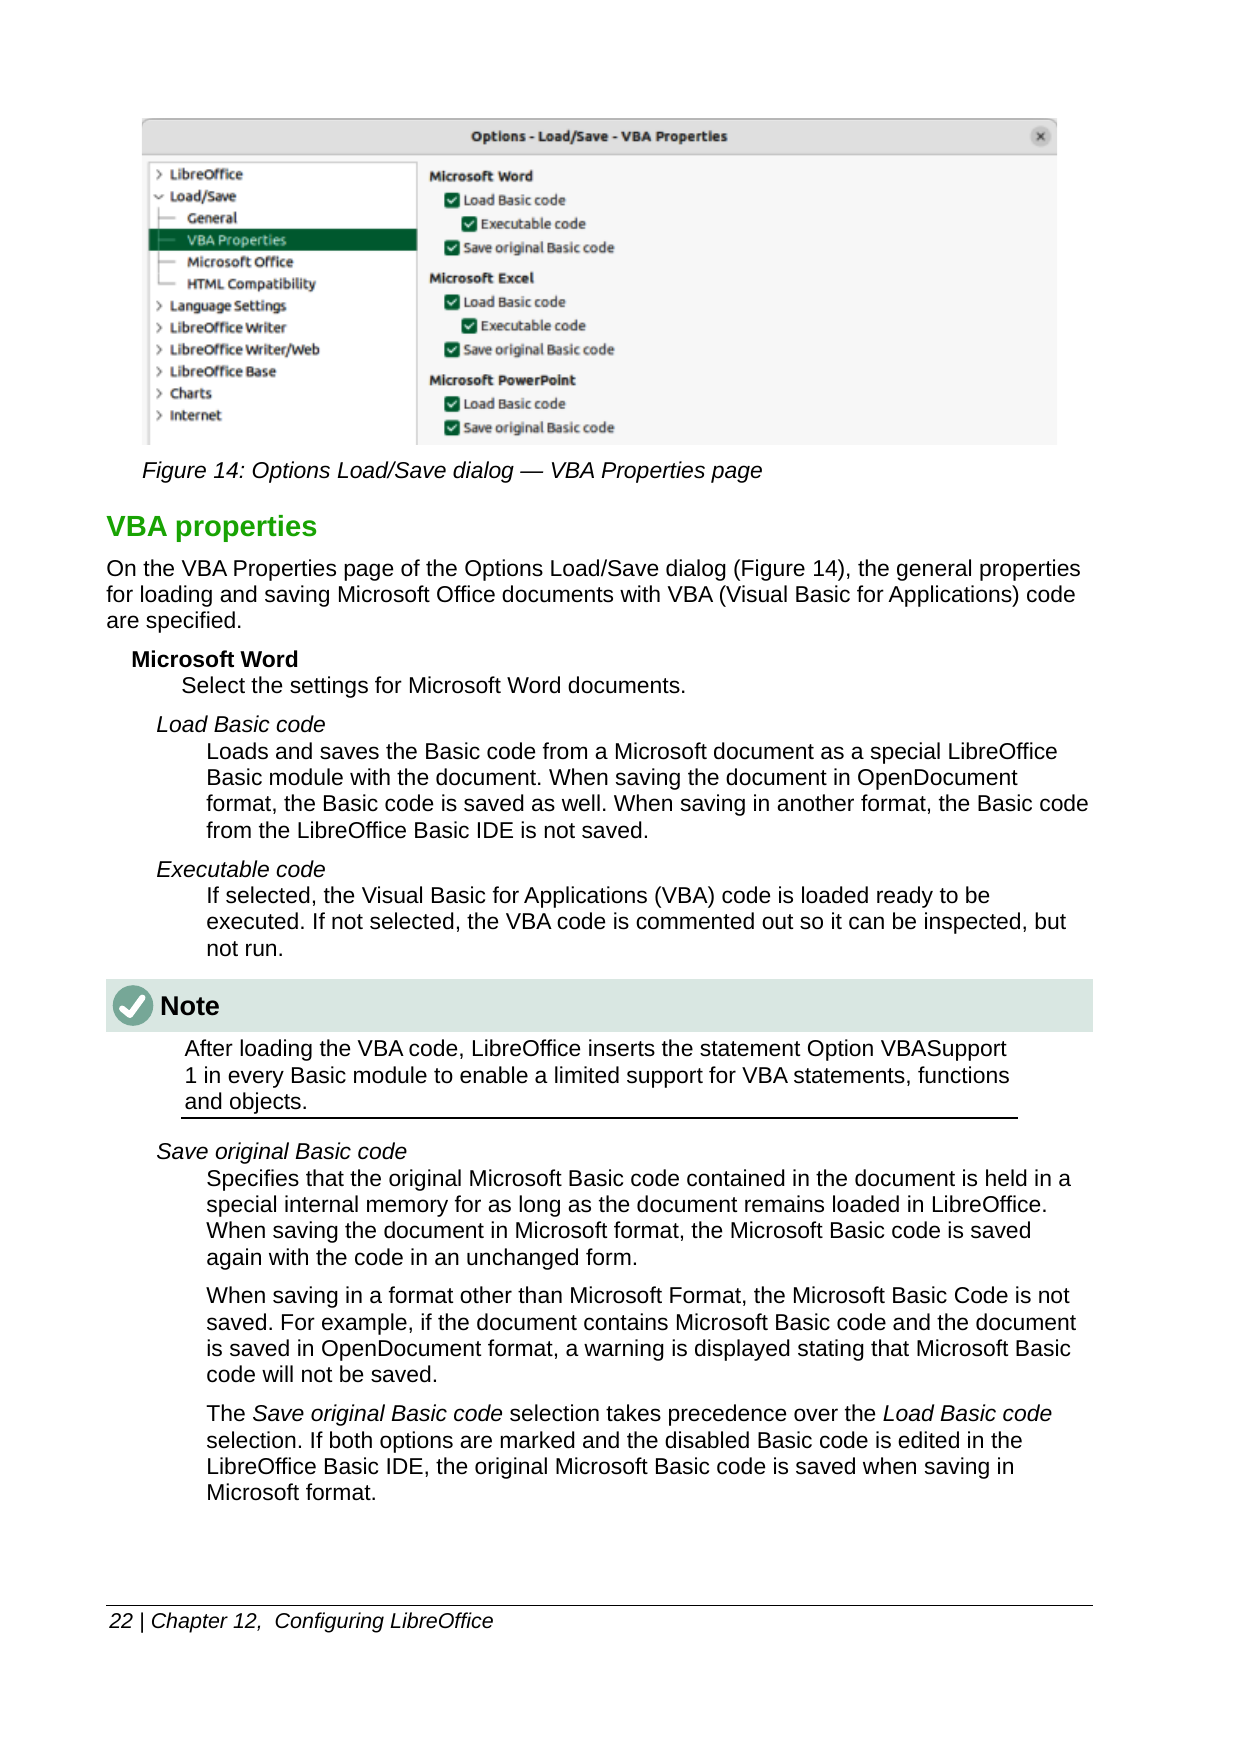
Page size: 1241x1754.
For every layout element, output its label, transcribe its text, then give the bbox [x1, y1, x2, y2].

text Microsoft Word [131, 646, 1093, 672]
text Save original Basic code [156, 1138, 1093, 1164]
text Loads and saves the Basic code from a Microsoft document as a special LibreOffice Basic module with the document. When saving the document in OpenDocument format, the Basic code is saved as well. When saving in another format, the Basic code from the LibreOffice Basic IDE is not saved. [206, 738, 1093, 843]
subtitle VBA properties [106, 508, 1093, 542]
text Specifies that the original Microsoft Basic code contained in the document is held in a special internal memory for as long as the document remains loaded in LibreOffice. When saving the document in Microsoft format, the Microsoft Basic code is saved again with the code in an unchanged form. [206, 1164, 1093, 1270]
text Load Basic code [156, 711, 1093, 738]
text Select the settings for Microsoft Word documents. [181, 672, 1093, 699]
subtitle Note [106, 979, 1093, 1032]
text When saving in a format other than Microsoft Format, the Microsoft Basic Code is not saved. For example, if the document contains Microsoft Basic code and the document is saved in OpenDocument format, a warning is displayed stating that Microsoft Basic code will not be saved. [206, 1282, 1093, 1388]
text Figure 14: Options Load/Save dialog — VBA Properties page [142, 457, 1057, 483]
text The Save original Basic code selection takes precedence over the Load Basic code selection. If both options are marked and the disabled Basic code is edited in the LibreOffice Basic IDE, the original Microsoft Basic code is saved when saving in Microsoft format. [206, 1400, 1093, 1506]
text After loading the VBA code, LibreOffice inserts the statement Option VBASupport 1 in every Basic module to enable a limited support for VBA statements, functions and objects. [181, 1032, 1018, 1117]
text Executable code [156, 856, 1093, 882]
text If selected, the Visual Basic for Applications (VBA) code is loaded ready to be executed. If not selected, the VBA code is commented out so it can be inspected, but not run. [206, 882, 1093, 961]
text On the VBA Properties page of the Options Load/Save dialog (Figure 14), the general properties for loading and saving Microsoft Office documents with VBA (Visual Basic for Applications) code are specified. [106, 554, 1093, 634]
picture [141, 118, 1058, 445]
